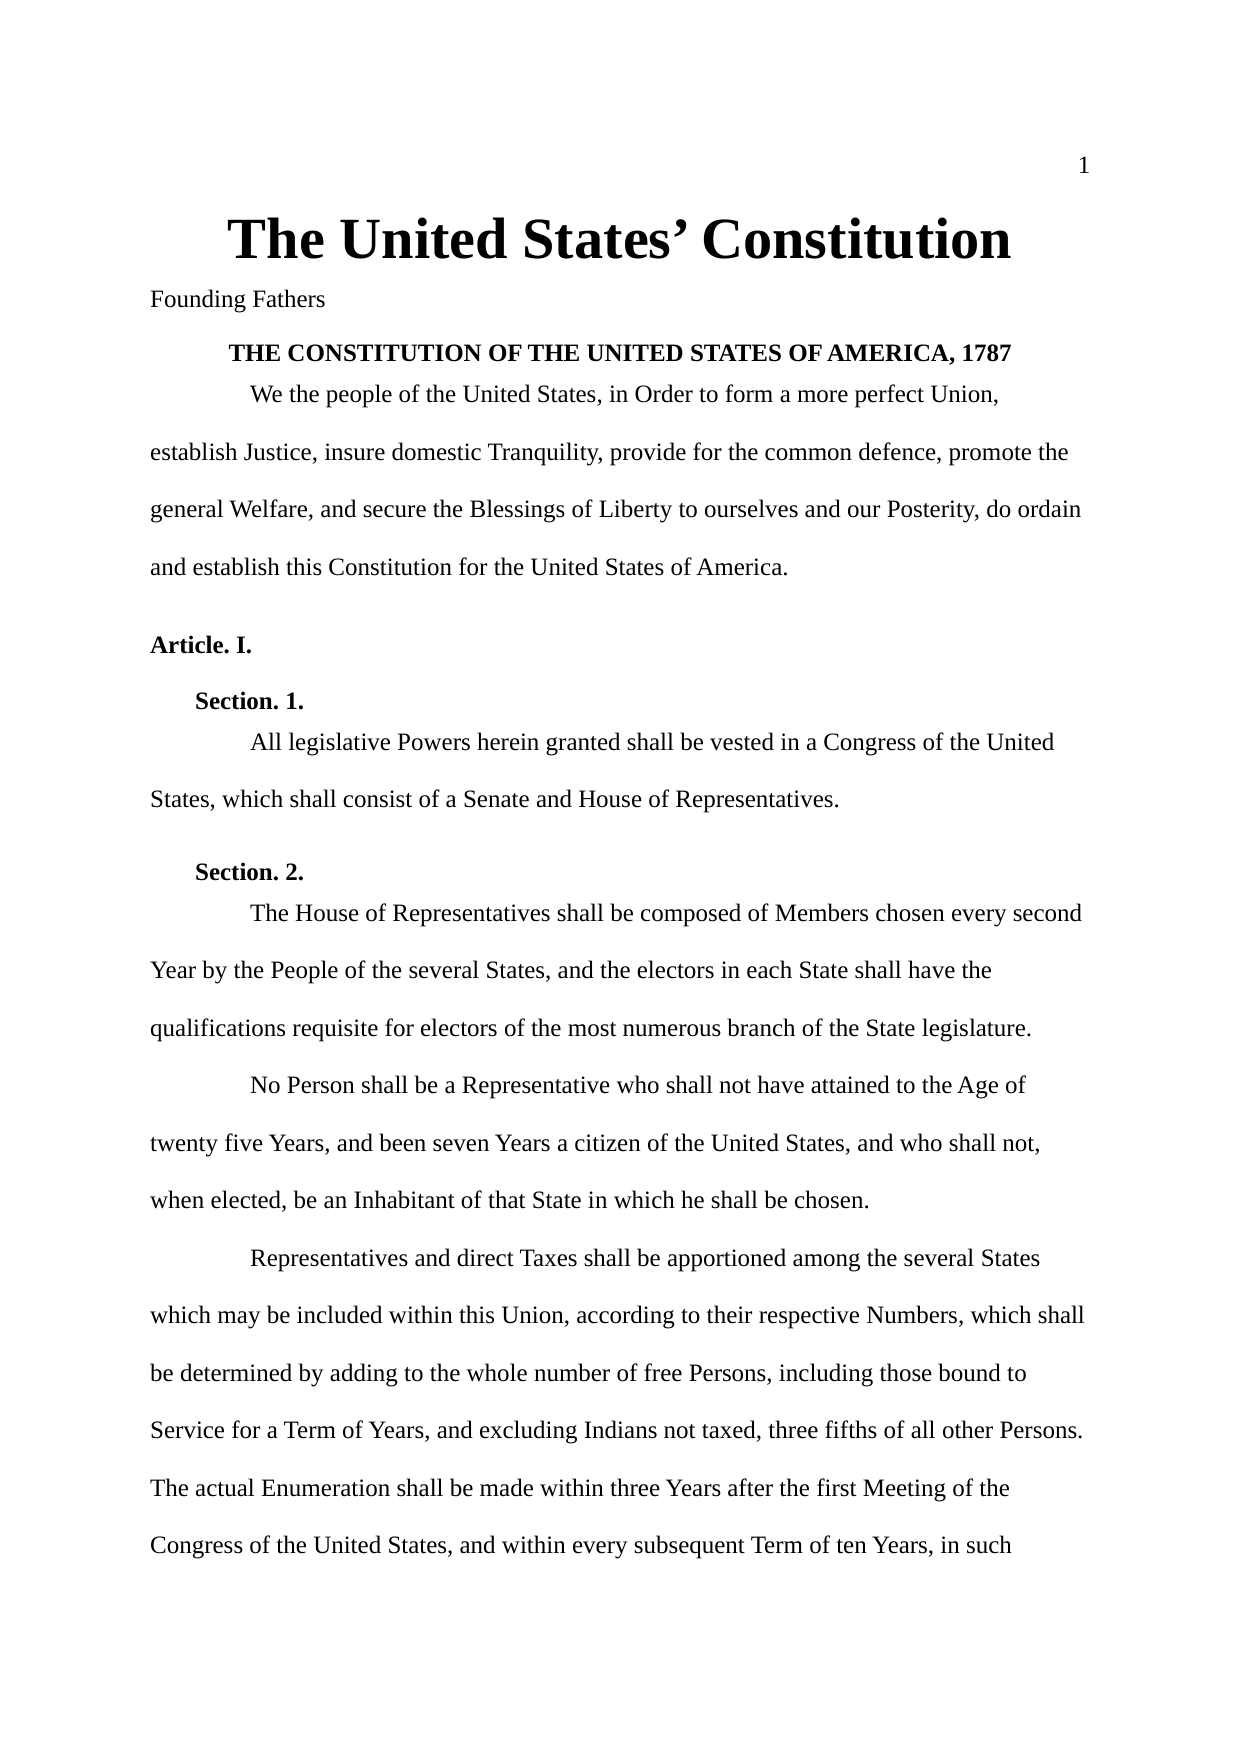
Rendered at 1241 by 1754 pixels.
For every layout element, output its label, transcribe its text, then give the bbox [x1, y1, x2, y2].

subtitle Section. 2. [195, 857, 1090, 885]
subtitle THE CONSTITUTION OF THE UNITED STATES OF AMERICA, 1787 [150, 338, 1090, 367]
text No Person shall be a Representative who shall not have attained to the Age of twenty five Years, and been seven Years a citizen of the United States, and who shall not, when elected, be an Inhabitant of that State in which he shall be chosen. [150, 1070, 1090, 1214]
text Founding Fathers [150, 284, 1090, 313]
text We the people of the United States, in Order to form a more perfect Union, establish Justice, insure domestic Tranquility, provide for the common defence, promote the general Welfare, and secure the Blessings of Liberty to ourselves and our Posterity, do ordain and establish this Constitution for the United States of America. [150, 379, 1090, 580]
subtitle Section. 1. [195, 686, 1090, 714]
text The House of Representatives shall be composed of Members chosen every second Year by the People of the several States, and the electors in each State shall have the qualifications requisite for electors of the most numerous branch of the State legislature. [150, 898, 1090, 1042]
title The United States’ Constitution [150, 204, 1090, 272]
text All legislative Powers herein granted shall be vested in a Congress of the United States, which shall consist of a Senate and House of Representatives. [150, 727, 1090, 813]
text Representatives and direct Taxes shall be apportioned among the several States which may be included within this Union, according to their respective Numbers, which shall be determined by adding to the whole number of free Persons, including those bound to Service for a Term of Years, and excluding Indians not taxed, three fifths of all other Persons. The actual Enumeration shall be made within three Years after the first Meeting of the Congress of the United States, and within every subsequent Term of ten Years, in such [150, 1243, 1090, 1559]
subtitle Article. I. [150, 630, 1090, 659]
